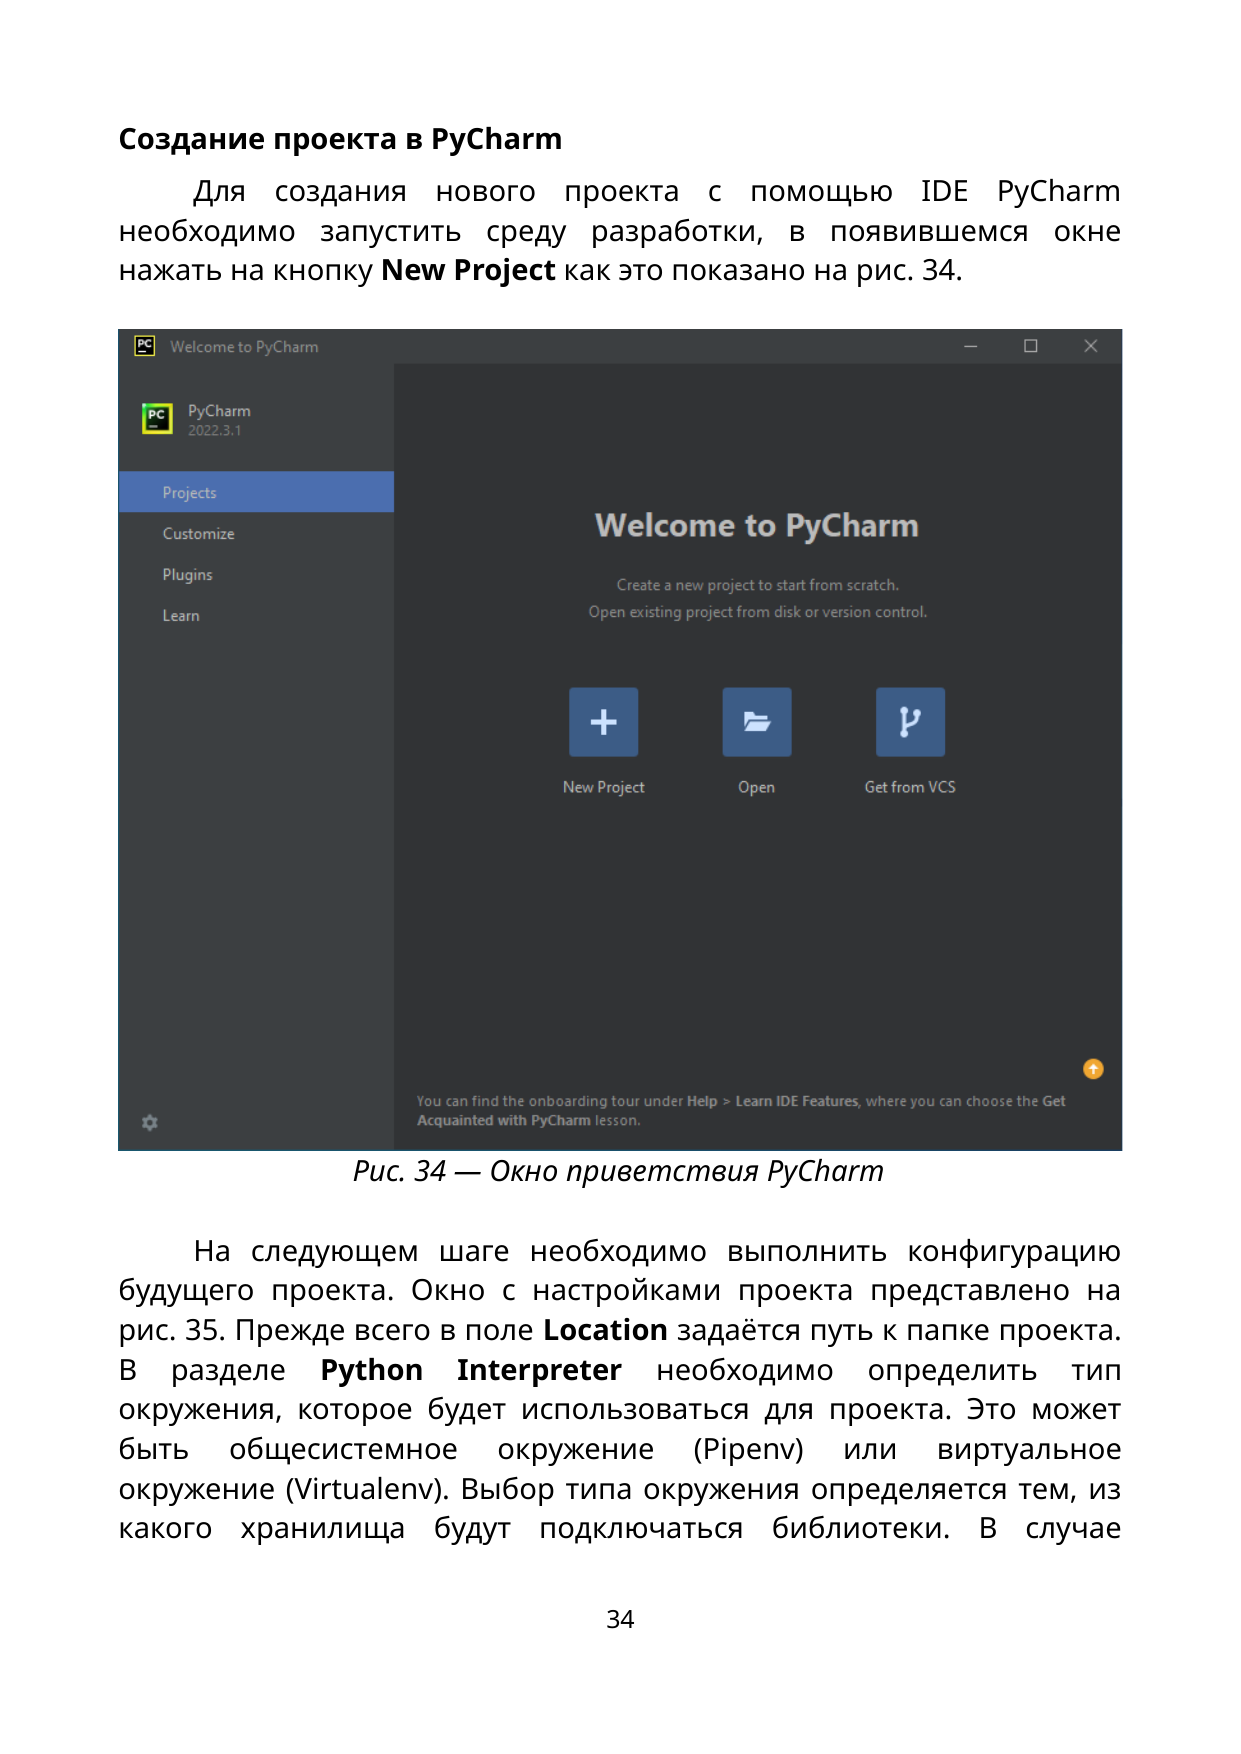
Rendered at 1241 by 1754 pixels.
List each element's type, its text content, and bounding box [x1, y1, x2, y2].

text Рис. 34 — Окно приветствия PyCharm [118, 1151, 1122, 1190]
text На следующем шаге необходимо выполнить конфигурацию будущего проекта. Окно с настройками проекта представлено на рис. 35. Прежде всего в поле Location задаётся путь к папке проекта. В разделе Python Interpreter необходимо определить тип окружения, которое будет использоваться для проекта. Это может быть общесистемное окружение (Pipenv) или виртуальное окружение (Virtualenv). Выбор типа окружения определяется тем, из какого хранилища будут подключаться библиотеки. В случае [118, 1230, 1122, 1547]
picture [118, 329, 1123, 1151]
subtitle Создание проекта в PyCharm [118, 118, 1122, 158]
text Для создания нового проекта с помощью IDE PyCharm необходимо запустить среду разработки, в появившемся окне нажать на кнопку New Project как это показано на рис. 34. [118, 170, 1122, 289]
